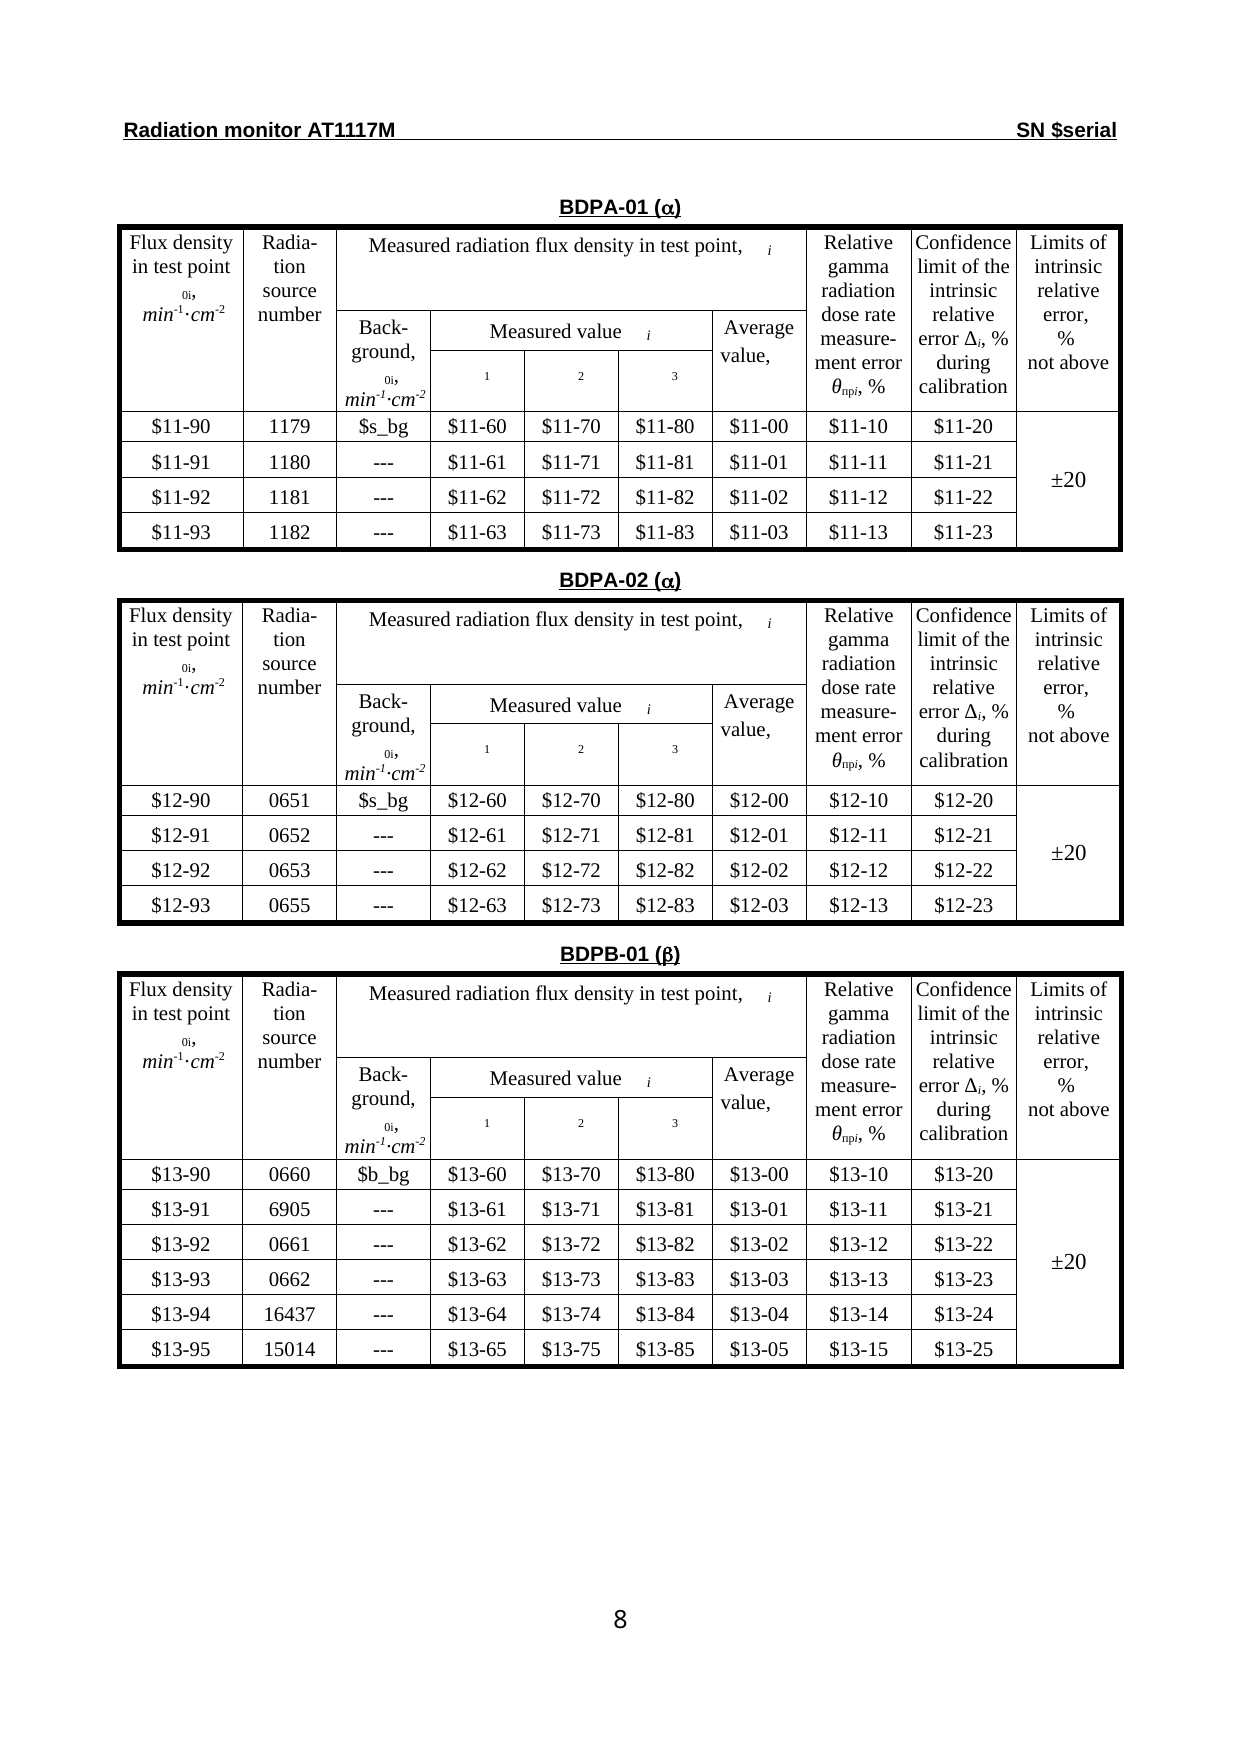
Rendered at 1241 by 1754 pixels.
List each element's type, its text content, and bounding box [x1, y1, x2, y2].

table_cell $12-21 [912, 816, 1016, 850]
table_cell $13-62 [431, 1225, 524, 1259]
table_cell $11-81 [619, 442, 712, 477]
table_cell $11-23 [912, 513, 1016, 547]
table_cell $13-04 [713, 1295, 806, 1329]
table_cell $12-02 [713, 851, 806, 885]
table_cell 1 [431, 724, 524, 785]
table_cell $12-90 [122, 786, 242, 815]
table_cell $13-22 [912, 1225, 1016, 1259]
table_cell $13-63 [431, 1260, 524, 1294]
table_cell $11-90 [122, 412, 243, 441]
table_cell $13-85 [619, 1330, 712, 1364]
table_cell $12-81 [619, 816, 712, 850]
table_cell Average value,  [713, 685, 806, 785]
table_cell $13-60 [431, 1160, 524, 1188]
table_cell $13-25 [912, 1330, 1016, 1364]
table_cell $13-91 [122, 1190, 242, 1224]
table_cell $13-70 [525, 1160, 618, 1188]
table_cell --- [337, 886, 430, 920]
table_cell $12-91 [122, 816, 242, 850]
table_cell $13-73 [525, 1260, 618, 1294]
table_cell Measured value i [431, 1058, 712, 1097]
table_cell Flux density in test point 0i, min-1·cm-2 [122, 603, 242, 785]
table_cell Radia-tion source number [243, 603, 336, 785]
table_cell $11-71 [525, 442, 618, 477]
table_cell $12-11 [807, 816, 911, 850]
table_cell $13-92 [122, 1225, 242, 1259]
table_cell --- [337, 1225, 430, 1259]
table_cell 15014 [243, 1330, 336, 1364]
table_cell $13-14 [807, 1295, 911, 1329]
table_cell $11-61 [431, 442, 524, 477]
table_cell 1180 [244, 442, 336, 477]
table_cell $12-62 [431, 851, 524, 885]
table_cell $11-22 [912, 478, 1016, 512]
table_cell $11-01 [713, 442, 806, 477]
table_cell 0652 [243, 816, 336, 850]
table_cell $12-20 [912, 786, 1016, 815]
table_cell 16437 [243, 1295, 336, 1329]
table_cell $13-61 [431, 1190, 524, 1224]
table_cell $13-95 [122, 1330, 242, 1364]
table_cell $13-10 [807, 1160, 911, 1188]
table_cell Average value,  [713, 311, 806, 411]
table_cell --- [337, 478, 430, 512]
table_cell $13-64 [431, 1295, 524, 1329]
table_cell 2 [525, 351, 618, 411]
table_cell Relative gamma radiation dose rate measure-ment error θпрi, % [807, 230, 911, 411]
table_cell $11-03 [713, 513, 806, 547]
table_cell $12-72 [525, 851, 618, 885]
table_cell $11-91 [122, 442, 243, 477]
table_cell 1 [431, 351, 524, 411]
table_cell Back-ground, 0i, min-1·cm-2 [337, 685, 430, 785]
table_cell $12-92 [122, 851, 242, 885]
table_cell $12-61 [431, 816, 524, 850]
table_cell $13-71 [525, 1190, 618, 1224]
table_cell Confidence limit of the intrinsic relative error Δi, % during calibration [912, 977, 1016, 1158]
table_cell $11-92 [122, 478, 243, 512]
table_cell $11-12 [807, 478, 911, 512]
table_cell $13-82 [619, 1225, 712, 1259]
table_cell --- [337, 513, 430, 547]
table_cell $12-70 [525, 786, 618, 815]
table_cell $13-21 [912, 1190, 1016, 1224]
table_cell Relative gamma radiation dose rate measure-ment error θпрi, % [807, 977, 911, 1158]
table_cell $13-23 [912, 1260, 1016, 1294]
table_cell $12-01 [713, 816, 806, 850]
table_cell Limits of intrinsic relative error, % not above [1017, 977, 1119, 1158]
table_cell 6905 [243, 1190, 336, 1224]
table_cell 0661 [243, 1225, 336, 1259]
table_cell $12-23 [912, 886, 1016, 920]
table_cell 2 [525, 1098, 618, 1158]
table_cell 3 [619, 1098, 712, 1158]
table_cell $13-15 [807, 1330, 911, 1364]
table_cell $11-72 [525, 478, 618, 512]
table_cell $12-63 [431, 886, 524, 920]
table_cell 1182 [244, 513, 336, 547]
table_cell --- [337, 851, 430, 885]
table_cell 0655 [243, 886, 336, 920]
table_cell 0653 [243, 851, 336, 885]
table_cell $12-03 [713, 886, 806, 920]
table_cell $13-01 [713, 1190, 806, 1224]
table_cell Radia-tion source number [244, 230, 336, 411]
table_cell --- [337, 442, 430, 477]
table_cell $12-60 [431, 786, 524, 815]
table_cell $11-63 [431, 513, 524, 547]
table_cell --- [337, 816, 430, 850]
table_cell $13-84 [619, 1295, 712, 1329]
table_cell $11-02 [713, 478, 806, 512]
table_cell 2 [525, 724, 618, 785]
table_cell Back-ground, 0i, min-1·cm-2 [337, 1058, 430, 1158]
table_cell $11-82 [619, 478, 712, 512]
table_cell $12-80 [619, 786, 712, 815]
table_cell $12-83 [619, 886, 712, 920]
table_cell $13-94 [122, 1295, 242, 1329]
table_cell $11-60 [431, 412, 524, 441]
table_cell $12-00 [713, 786, 806, 815]
table_cell Back-ground, 0i, min-1·cm-2 [337, 311, 430, 411]
table_cell $11-20 [912, 412, 1016, 441]
table_cell $13-80 [619, 1160, 712, 1188]
table_cell $13-05 [713, 1330, 806, 1364]
table_cell $11-13 [807, 513, 911, 547]
table_cell Limits of intrinsic relative error, % not above [1017, 603, 1119, 785]
table_header BDPA-01 (a) [119, 179, 1121, 224]
table_cell $11-10 [807, 412, 911, 441]
table_cell $12-12 [807, 851, 911, 885]
table_cell Measured radiation flux density in test point, i [337, 230, 806, 310]
table_cell $13-11 [807, 1190, 911, 1224]
table_cell $13-83 [619, 1260, 712, 1294]
table_cell 0660 [243, 1160, 336, 1188]
table_cell $13-75 [525, 1330, 618, 1364]
table_cell 1179 [244, 412, 336, 441]
table_cell --- [337, 1190, 430, 1224]
table_cell Confidence limit of the intrinsic relative error Δi, % during calibration [912, 230, 1016, 411]
table_cell ±20 [1017, 1160, 1119, 1364]
table_cell Confidence limit of the intrinsic relative error Δi, % during calibration [912, 603, 1016, 785]
table_cell $13-74 [525, 1295, 618, 1329]
table_cell Flux density in test point 0i, min-1·cm-2 [122, 230, 243, 411]
table_cell Measured radiation flux density in test point, i [337, 603, 806, 683]
table_cell $11-21 [912, 442, 1016, 477]
table_cell Measured value i [431, 311, 712, 349]
table_cell 0651 [243, 786, 336, 815]
table_cell $11-11 [807, 442, 911, 477]
table_cell Measured value i [431, 685, 712, 723]
table_cell $11-80 [619, 412, 712, 441]
table_cell 3 [619, 351, 712, 411]
table_cell $13-02 [713, 1225, 806, 1259]
table_cell $11-73 [525, 513, 618, 547]
table_cell $12-71 [525, 816, 618, 850]
table_cell $12-93 [122, 886, 242, 920]
table_cell Measured radiation flux density in test point, i [337, 977, 806, 1057]
table_cell $13-03 [713, 1260, 806, 1294]
table_cell ±20 [1017, 412, 1118, 547]
table_header BDPB-01 (b) [119, 926, 1121, 971]
table_cell 3 [619, 724, 712, 785]
table_cell $13-00 [713, 1160, 806, 1188]
table_cell $13-90 [122, 1160, 242, 1188]
table_cell 0662 [243, 1260, 336, 1294]
table_cell $11-62 [431, 478, 524, 512]
table_cell $s_bg [337, 786, 430, 815]
table_cell $11-70 [525, 412, 618, 441]
table_cell $13-12 [807, 1225, 911, 1259]
table_cell $13-93 [122, 1260, 242, 1294]
table_cell ±20 [1017, 786, 1119, 920]
table_cell Average value,  [713, 1058, 806, 1158]
table_cell $11-00 [713, 412, 806, 441]
table_cell $12-13 [807, 886, 911, 920]
table_cell Radia-tion source number [243, 977, 336, 1158]
table_cell --- [337, 1330, 430, 1364]
table_cell $13-72 [525, 1225, 618, 1259]
table_cell $12-73 [525, 886, 618, 920]
table_cell $13-20 [912, 1160, 1016, 1188]
table_cell $s_bg [337, 412, 430, 441]
table_cell $12-10 [807, 786, 911, 815]
table_cell $12-82 [619, 851, 712, 885]
table_cell $12-22 [912, 851, 1016, 885]
table_cell $13-13 [807, 1260, 911, 1294]
table_cell $b_bg [337, 1160, 430, 1188]
table_header BDPA-02 (a) [119, 552, 1121, 598]
table_cell Limits of intrinsic relative error, % not above [1017, 230, 1118, 411]
table_cell $13-24 [912, 1295, 1016, 1329]
table_cell Flux density in test point 0i, min-1·cm-2 [122, 977, 242, 1158]
table_cell --- [337, 1260, 430, 1294]
table_cell 1 [431, 1098, 524, 1158]
table_cell Relative gamma radiation dose rate measure-ment error θпрi, % [807, 603, 911, 785]
table_cell $11-83 [619, 513, 712, 547]
table_cell $13-81 [619, 1190, 712, 1224]
table_cell 1181 [244, 478, 336, 512]
table_cell $13-65 [431, 1330, 524, 1364]
table_cell $11-93 [122, 513, 243, 547]
table_cell --- [337, 1295, 430, 1329]
